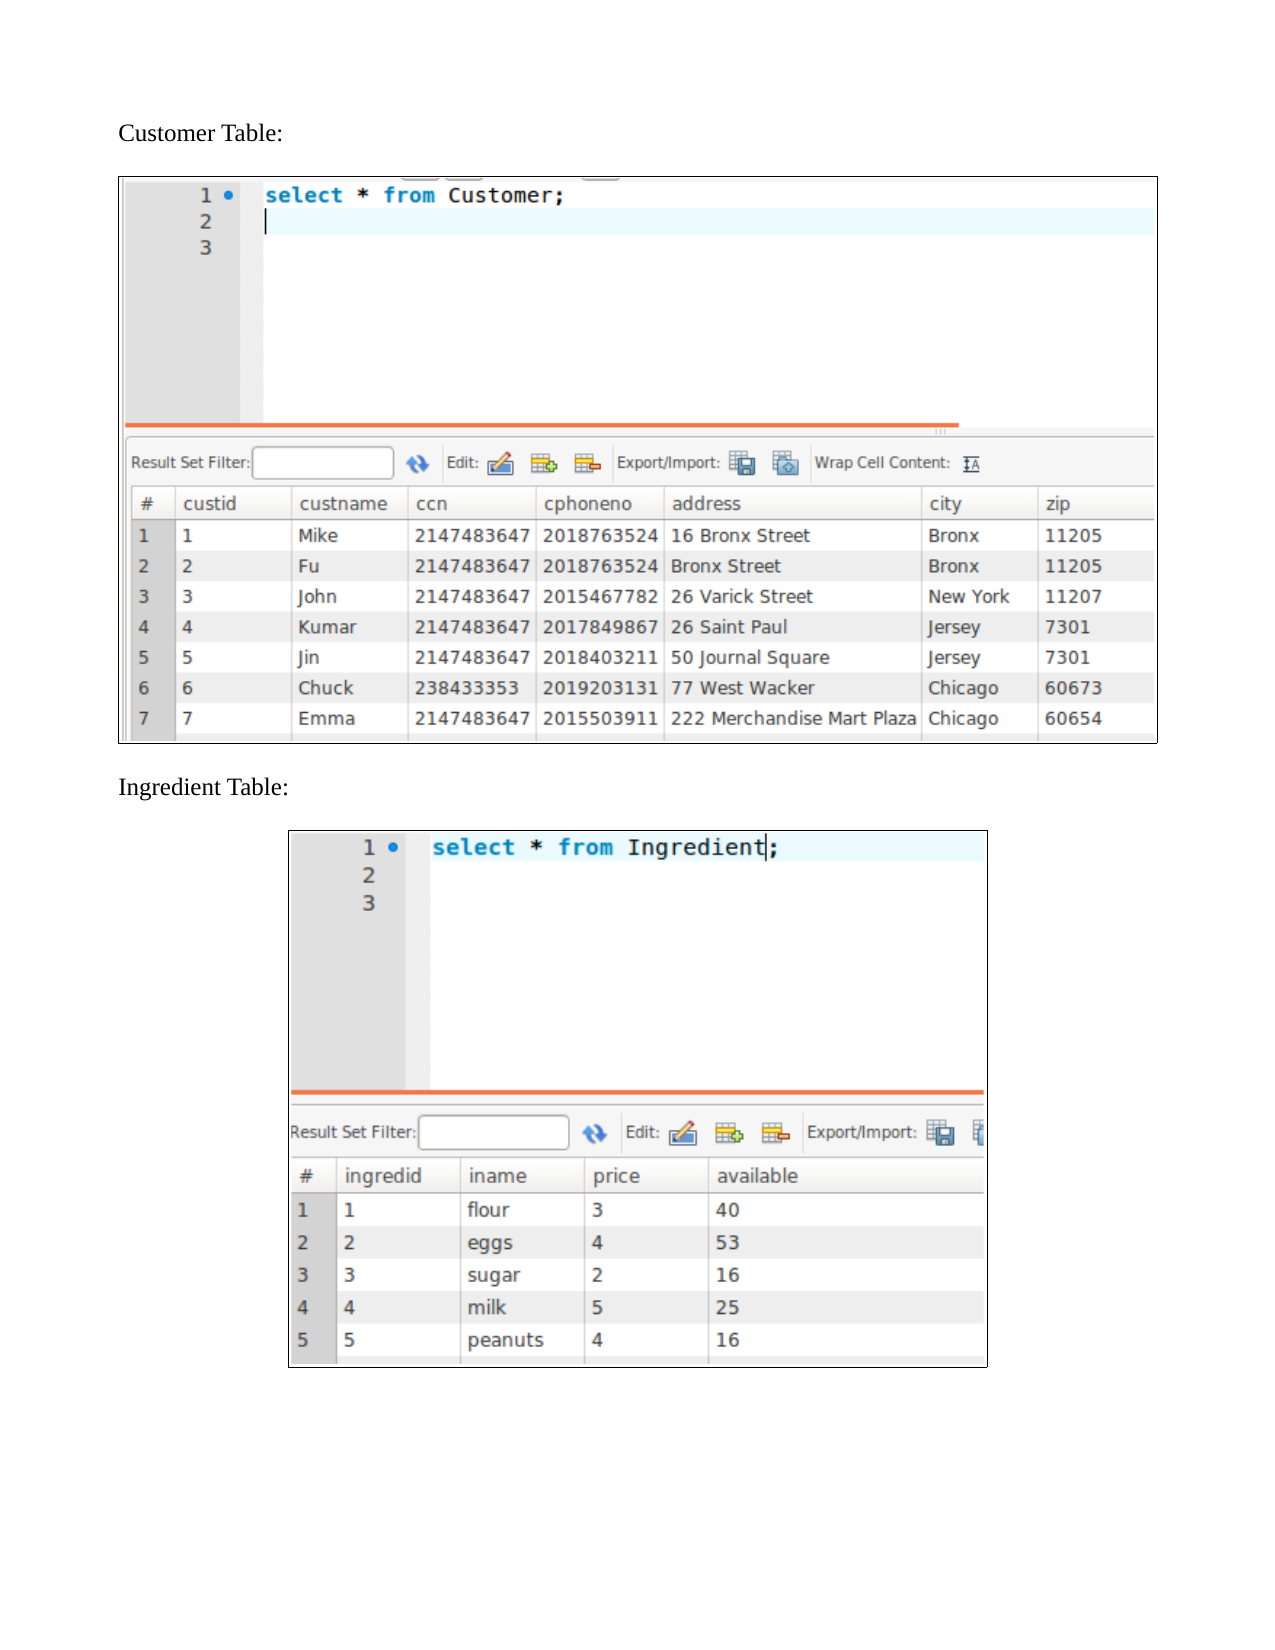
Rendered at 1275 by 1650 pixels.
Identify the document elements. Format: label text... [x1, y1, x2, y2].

text Customer Table: [118, 118, 1157, 147]
text Ingredient Table: [118, 772, 1157, 801]
picture [291, 832, 984, 1364]
picture [121, 178, 1154, 741]
